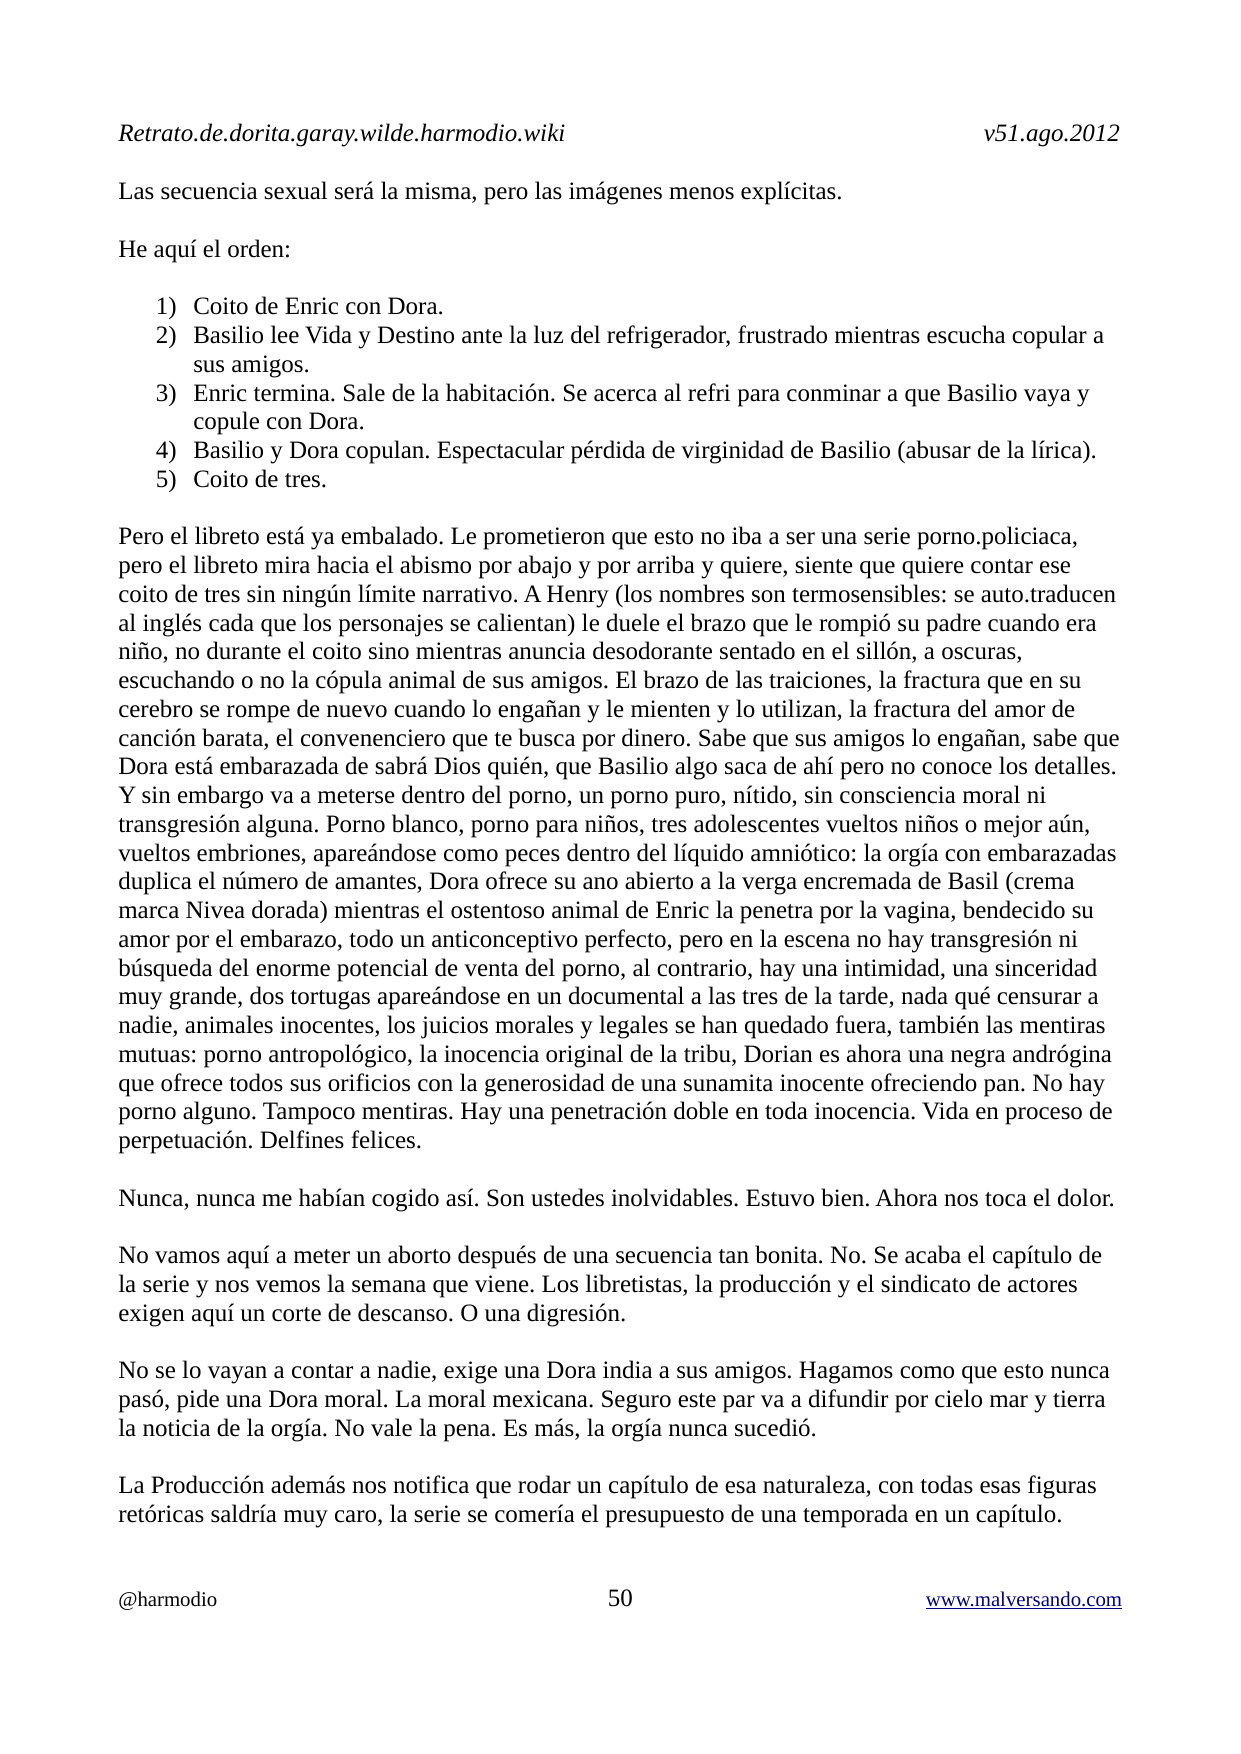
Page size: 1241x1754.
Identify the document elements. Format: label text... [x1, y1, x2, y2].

list Basilio lee Vida y Destino ante la luz del refrigerador, frustrado mientras escucha copular a sus amigos. [156, 320, 1122, 378]
text La Producción además nos notifica que rodar un capítulo de esa naturaleza, con todas esas figuras retóricas saldría muy caro, la serie se comería el presupuesto de una temporada en un capítulo. [118, 1470, 1122, 1528]
list Basilio y Dora copulan. Espectacular pérdida de virginidad de Basilio (abusar de la lírica). [156, 435, 1122, 464]
list Coito de tres. [156, 464, 1122, 493]
text Nunca, nunca me habían cogido así. Son ustedes inolvidables. Estuvo bien. Ahora nos toca el dolor. [118, 1183, 1122, 1211]
text Pero el libreto está ya embalado. Le prometieron que esto no iba a ser una serie porno.policiaca, pero el libreto mira hacia el abismo por abajo y por arriba y quiere, siente que quiere contar ese coito de tres sin ningún límite narrativo. A Henry (los nombres son termosensibles: se auto.traducen al inglés cada que los personajes se calientan) le duele el brazo que le rompió su padre cuando era niño, no durante el coito sino mientras anuncia desodorante sentado en el sillón, a oscuras, escuchando o no la cópula animal de sus amigos. El brazo de las traiciones, la fractura que en su cerebro se rompe de nuevo cuando lo engañan y le mienten y lo utilizan, la fractura del amor de canción barata, el convenenciero que te busca por dinero. Sabe que sus amigos lo engañan, sabe que Dora está embarazada de sabrá Dios quién, que Basilio algo saca de ahí pero no conoce los detalles. Y sin embargo va a meterse dentro del porno, un porno puro, nítido, sin consciencia moral ni transgresión alguna. Porno blanco, porno para niños, tres adolescentes vueltos niños o mejor aún, vueltos embriones, apareándose como peces dentro del líquido amniótico: la orgía con embarazadas duplica el número de amantes, Dora ofrece su ano abierto a la verga encremada de Basil (crema marca Nivea dorada) mientras el ostentoso animal de Enric la penetra por la vagina, bendecido su amor por el embarazo, todo un anticonceptivo perfecto, pero en la escena no hay transgresión ni búsqueda del enorme potencial de venta del porno, al contrario, hay una intimidad, una sinceridad muy grande, dos tortugas apareándose en un documental a las tres de la tarde, nada qué censurar a nadie, animales inocentes, los juicios morales y legales se han quedado fuera, también las mentiras mutuas: porno antropológico, la inocencia original de la tribu, Dorian es ahora una negra andrógina que ofrece todos sus orificios con la generosidad de una sunamita inocente ofreciendo pan. No hay porno alguno. Tampoco mentiras. Hay una penetración doble en toda inocencia. Vida en proceso de perpetuación. Delfines felices. [118, 521, 1122, 1154]
text No vamos aquí a meter un aborto después de una secuencia tan bonita. No. Se acaba el capítulo de la serie y nos vemos la semana que viene. Los libretistas, la producción y el sindicato de actores exigen aquí un corte de descanso. O una digresión. [118, 1240, 1122, 1326]
text Las secuencia sexual será la misma, pero las imágenes menos explícitas. [118, 176, 1122, 205]
text No se lo vayan a contar a nadie, exige una Dora india a sus amigos. Hagamos como que esto nunca pasó, pide una Dora moral. La moral mexicana. Seguro este par va a difundir por cielo mar y tierra la noticia de la orgía. No vale la pena. Es más, la orgía nunca sucedió. [118, 1355, 1122, 1441]
text He aquí el orden: [118, 234, 1122, 263]
list Coito de Enric con Dora. [156, 291, 1122, 320]
list Enric termina. Sale de la habitación. Se acerca al refri para conminar a que Basilio vaya y copule con Dora. [156, 378, 1122, 435]
